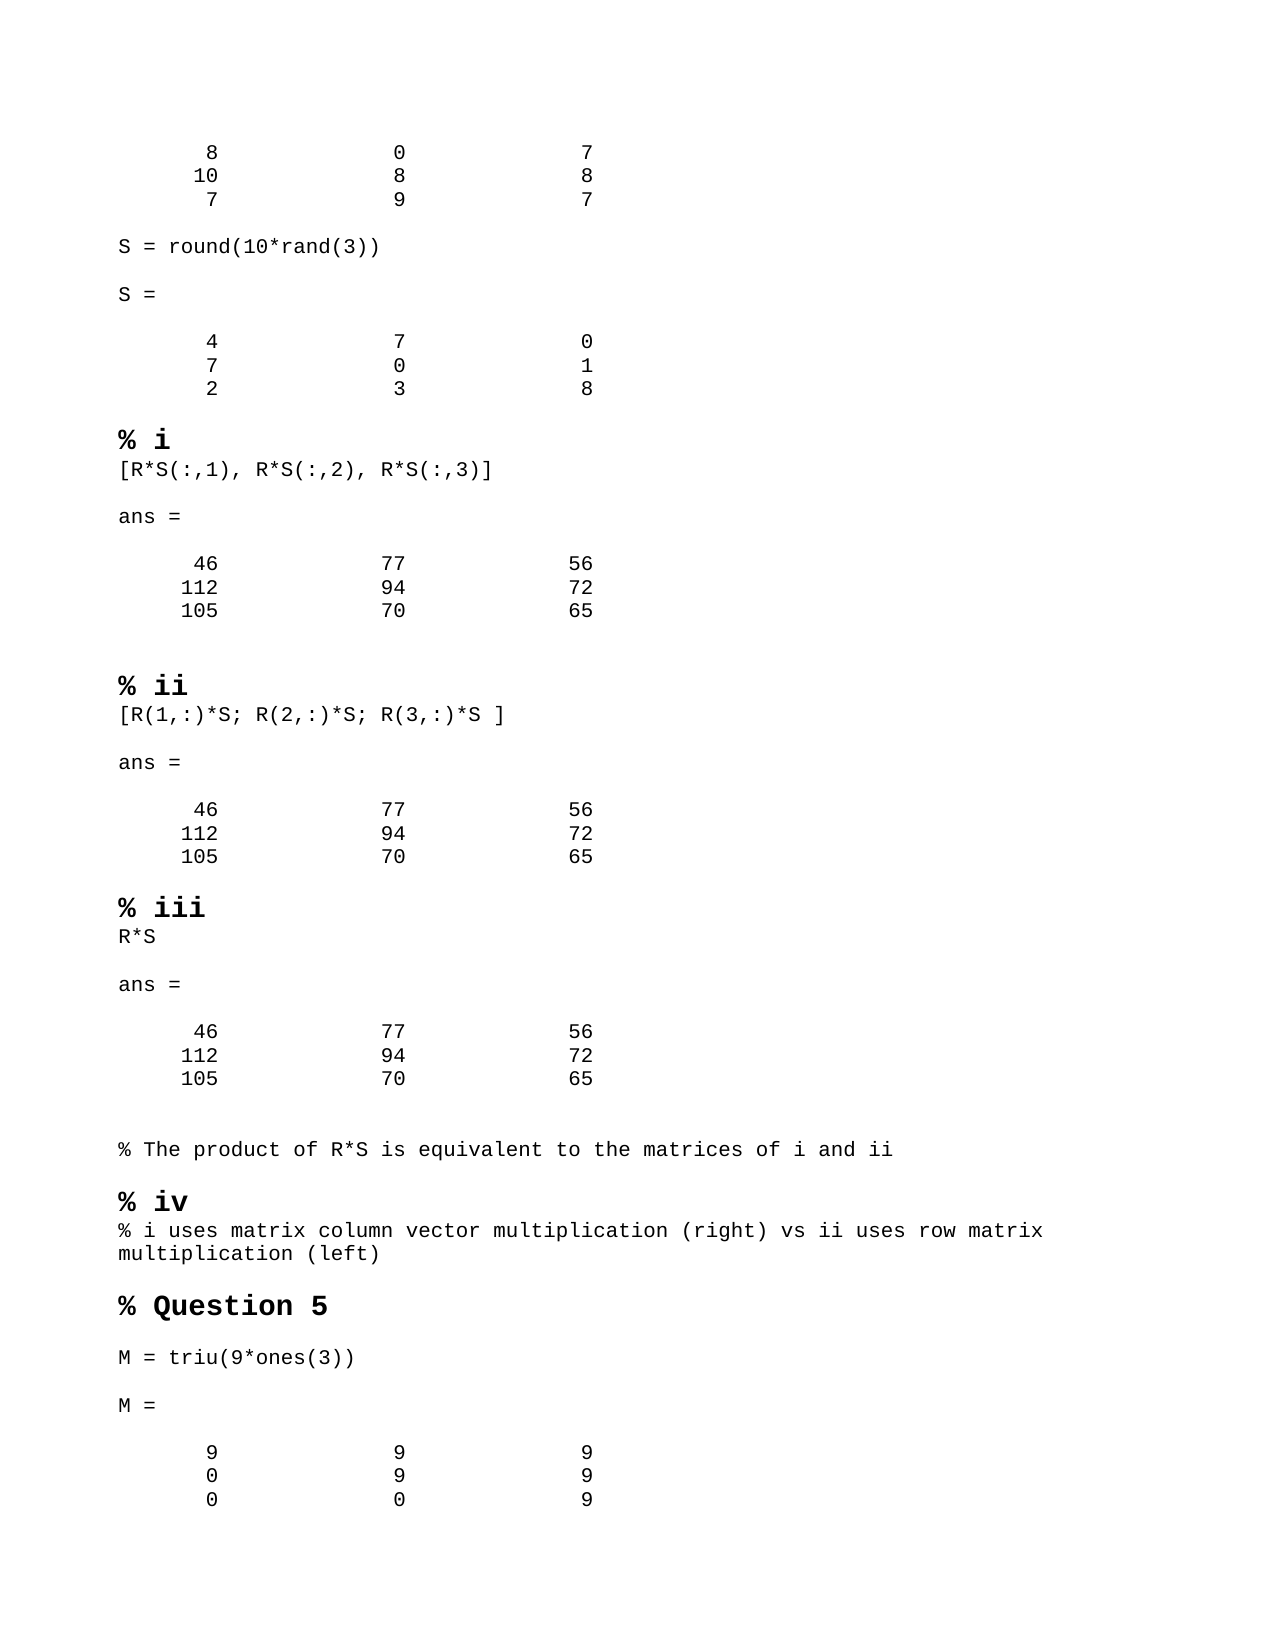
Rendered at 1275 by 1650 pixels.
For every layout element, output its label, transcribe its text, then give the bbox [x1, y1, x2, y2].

text R*S [118, 927, 1157, 950]
text ans = [118, 974, 1157, 997]
text 7 9 7 [118, 189, 1157, 213]
text % Question 5 [118, 1291, 1157, 1324]
text [R*S(:,1), R*S(:,2), R*S(:,3)] [118, 458, 1157, 482]
text ans = [118, 752, 1157, 775]
text 2 3 8 [118, 378, 1157, 402]
text 46 77 56 [118, 553, 1157, 577]
text 105 70 65 [118, 1068, 1157, 1092]
text 0 0 9 [118, 1489, 1157, 1513]
text 7 0 1 [118, 354, 1157, 378]
text 105 70 65 [118, 846, 1157, 870]
text [R(1,:)*S; R(2,:)*S; R(3,:)*S ] [118, 704, 1157, 728]
text 105 70 65 [118, 600, 1157, 624]
text % The product of R*S is equivalent to the matrices of i and ii [118, 1139, 1157, 1163]
text % ii [118, 671, 1157, 704]
text 10 8 8 [118, 165, 1157, 189]
text % iv [118, 1187, 1157, 1220]
text 112 94 72 [118, 1045, 1157, 1068]
text S = round(10*rand(3)) [118, 236, 1157, 260]
text 8 0 7 [118, 142, 1157, 165]
text 112 94 72 [118, 823, 1157, 846]
text % i [118, 426, 1157, 458]
text 9 9 9 [118, 1442, 1157, 1466]
text ans = [118, 506, 1157, 529]
text % i uses matrix column vector multiplication (right) vs ii uses row matrix multiplication (left) [118, 1220, 1157, 1267]
text 46 77 56 [118, 1021, 1157, 1045]
text 46 77 56 [118, 799, 1157, 823]
text S = [118, 284, 1157, 307]
text M = triu(9*ones(3)) [118, 1347, 1157, 1371]
text M = [118, 1394, 1157, 1418]
text 4 7 0 [118, 331, 1157, 354]
text 0 9 9 [118, 1466, 1157, 1489]
text % iii [118, 893, 1157, 927]
text 112 94 72 [118, 577, 1157, 600]
